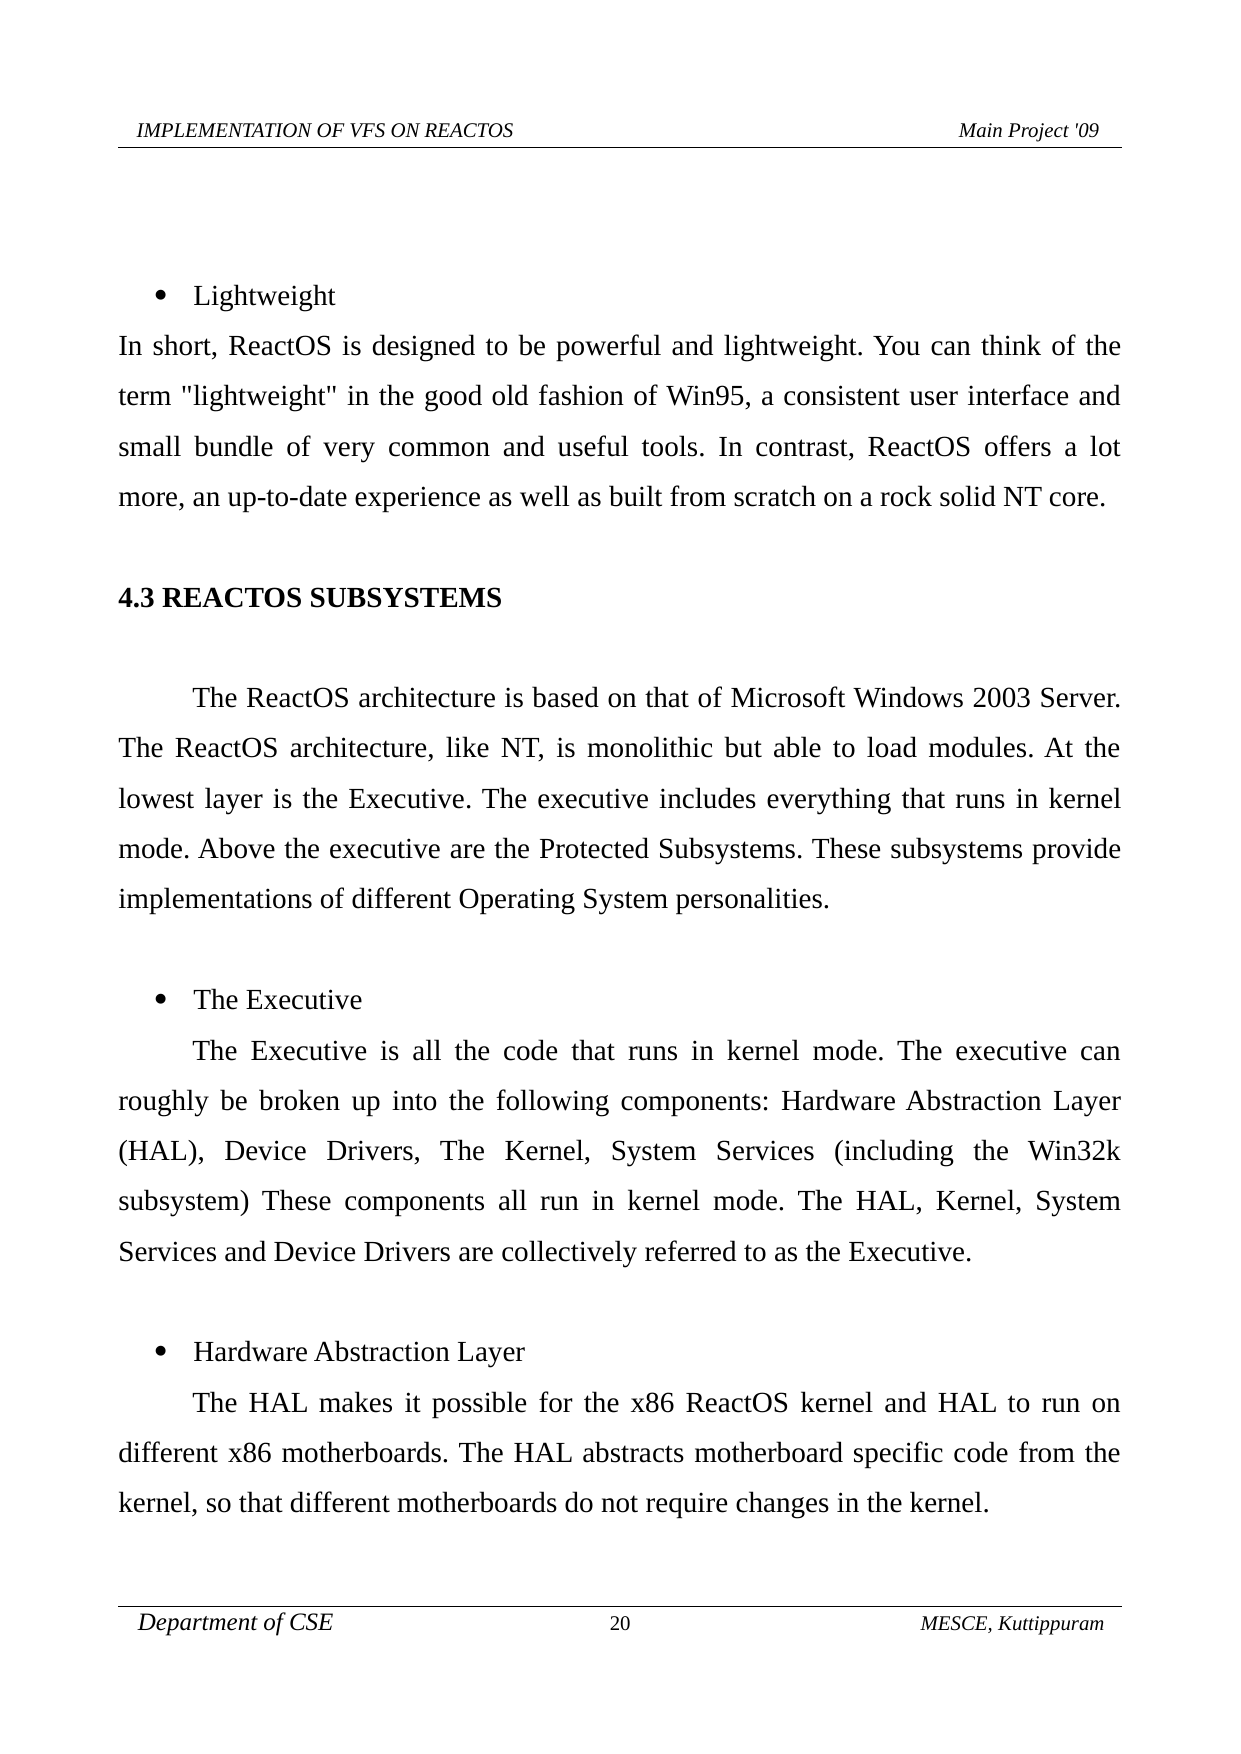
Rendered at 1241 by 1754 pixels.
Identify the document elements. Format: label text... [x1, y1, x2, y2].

list The Executive [156, 982, 1122, 1016]
text In short, ReactOS is designed to be powerful and lightweight. You can think of the term "lightweight" in the good old fashion of Win95, a consistent user interface and small bundle of very common and useful tools. In contrast, ReactOS offers a lot more, an up-to-date experience as well as built from scratch on a rock solid NT core. [118, 328, 1122, 513]
text 4.3 REACTOS SUBSYSTEMS [118, 580, 1122, 613]
text The Executive is all the code that runs in kernel mode. The executive can roughly be broken up into the following components: Hardware Abstraction Layer (HAL), Device Drivers, The Kernel, System Services (including the Win32k subsystem) These components all run in kernel mode. The HAL, Kernel, System Services and Device Drivers are collectively referred to as the Executive. [118, 1033, 1122, 1267]
text The HAL makes it possible for the x86 ReactOS kernel and HAL to run on different x86 motherboards. The HAL abstracts motherboard specific code from the kernel, so that different motherboards do not require changes in the kernel. [118, 1385, 1122, 1519]
list Lightweight [156, 278, 1122, 311]
text The ReactOS architecture is based on that of Microsoft Windows 2003 Server. The ReactOS architecture, like NT, is monolithic but able to load modules. At the lowest layer is the Executive. The executive includes everything that runs in kernel mode. Above the executive are the Protected Subsystems. These subsystems provide implementations of different Operating System personalities. [118, 680, 1122, 915]
list Hardware Abstraction Layer [156, 1334, 1122, 1368]
